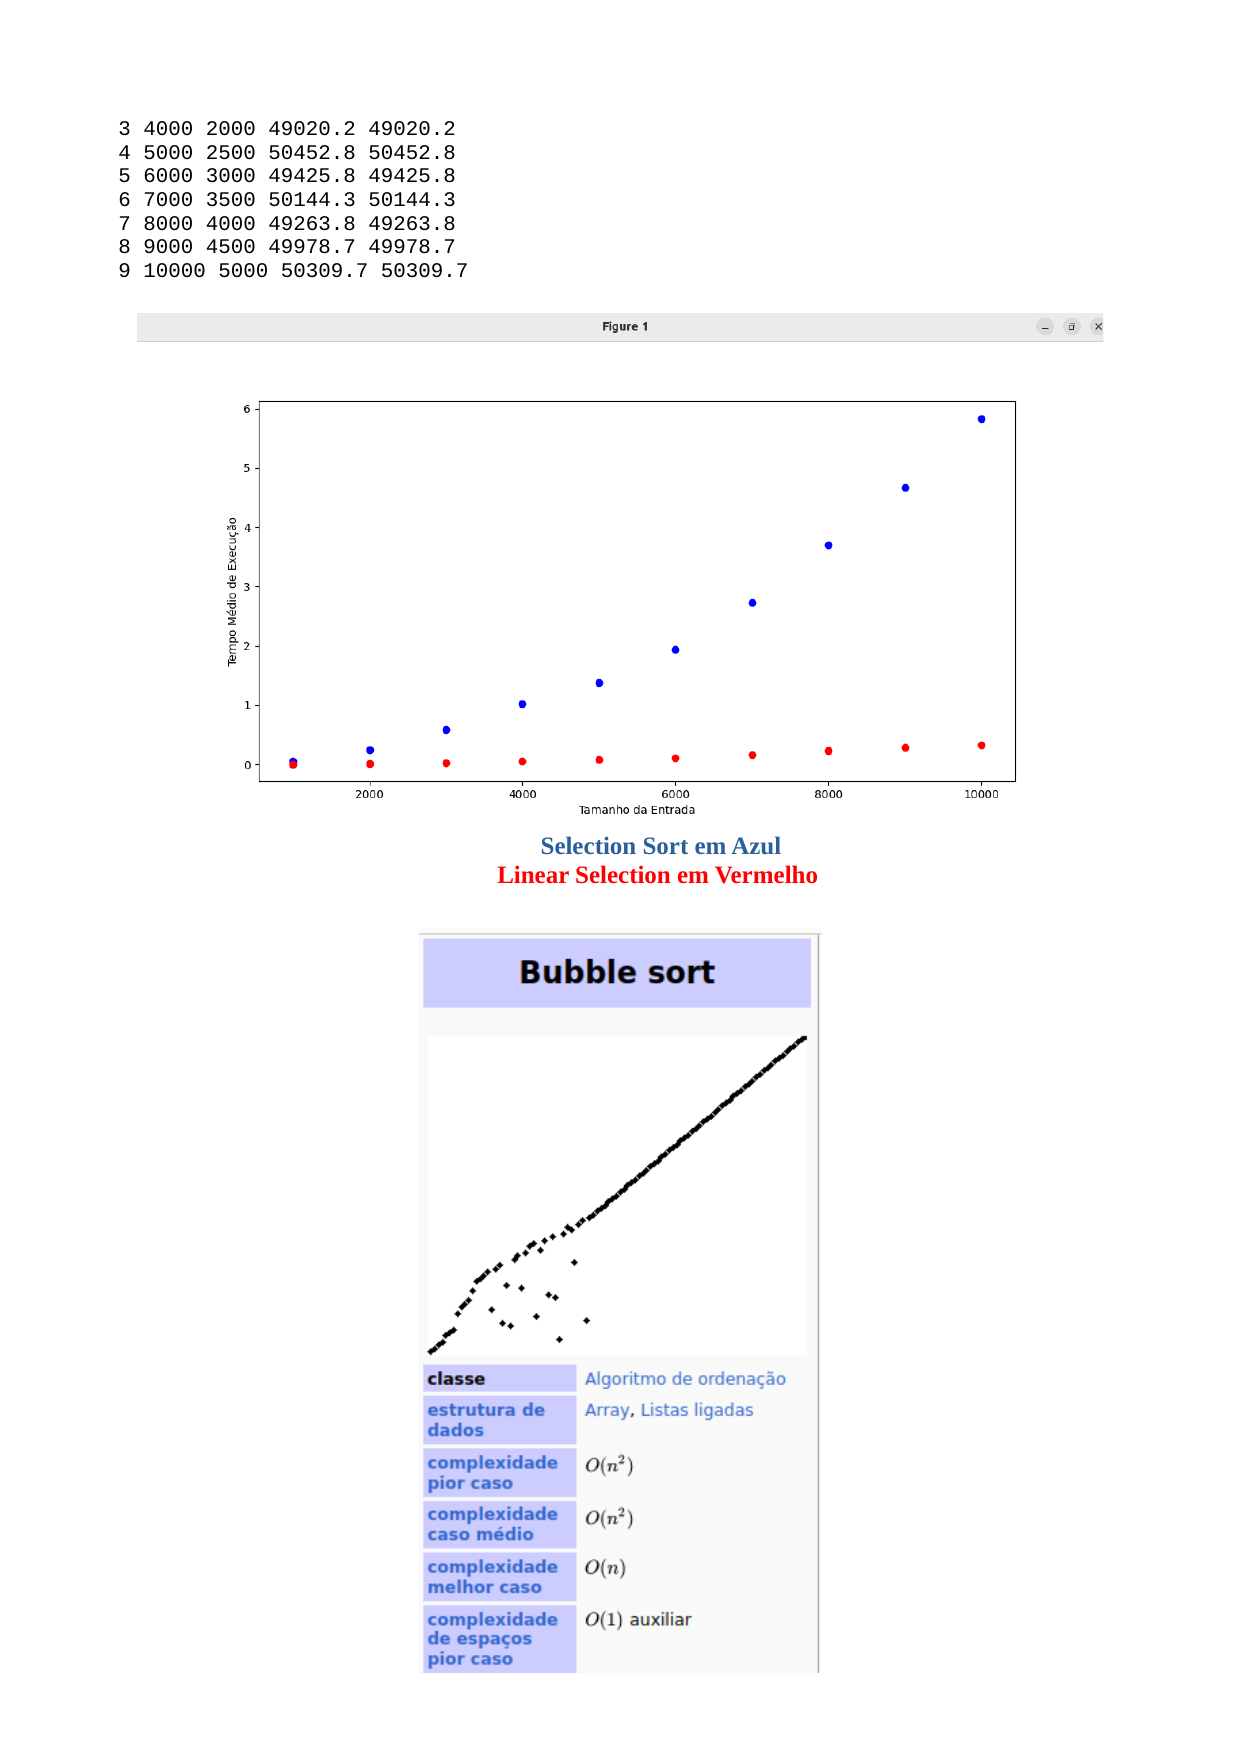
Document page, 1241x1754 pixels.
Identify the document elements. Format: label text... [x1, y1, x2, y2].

picture [136, 313, 1104, 832]
text 9 10000 5000 50309.7 50309.7 [118, 260, 1122, 284]
list Linear Selection em Vermelho [156, 860, 1122, 889]
text 6 7000 3500 50144.3 50144.3 [118, 189, 1122, 213]
text 8 9000 4500 49978.7 49978.7 [118, 236, 1122, 260]
list Selection Sort em Azul [156, 313, 1122, 860]
text 7 8000 4000 49263.8 49263.8 [118, 213, 1122, 236]
picture [418, 928, 822, 1673]
text 3 4000 2000 49020.2 49020.2 [118, 118, 1122, 142]
text 5 6000 3000 49425.8 49425.8 [118, 165, 1122, 189]
text 4 5000 2500 50452.8 50452.8 [118, 142, 1122, 165]
